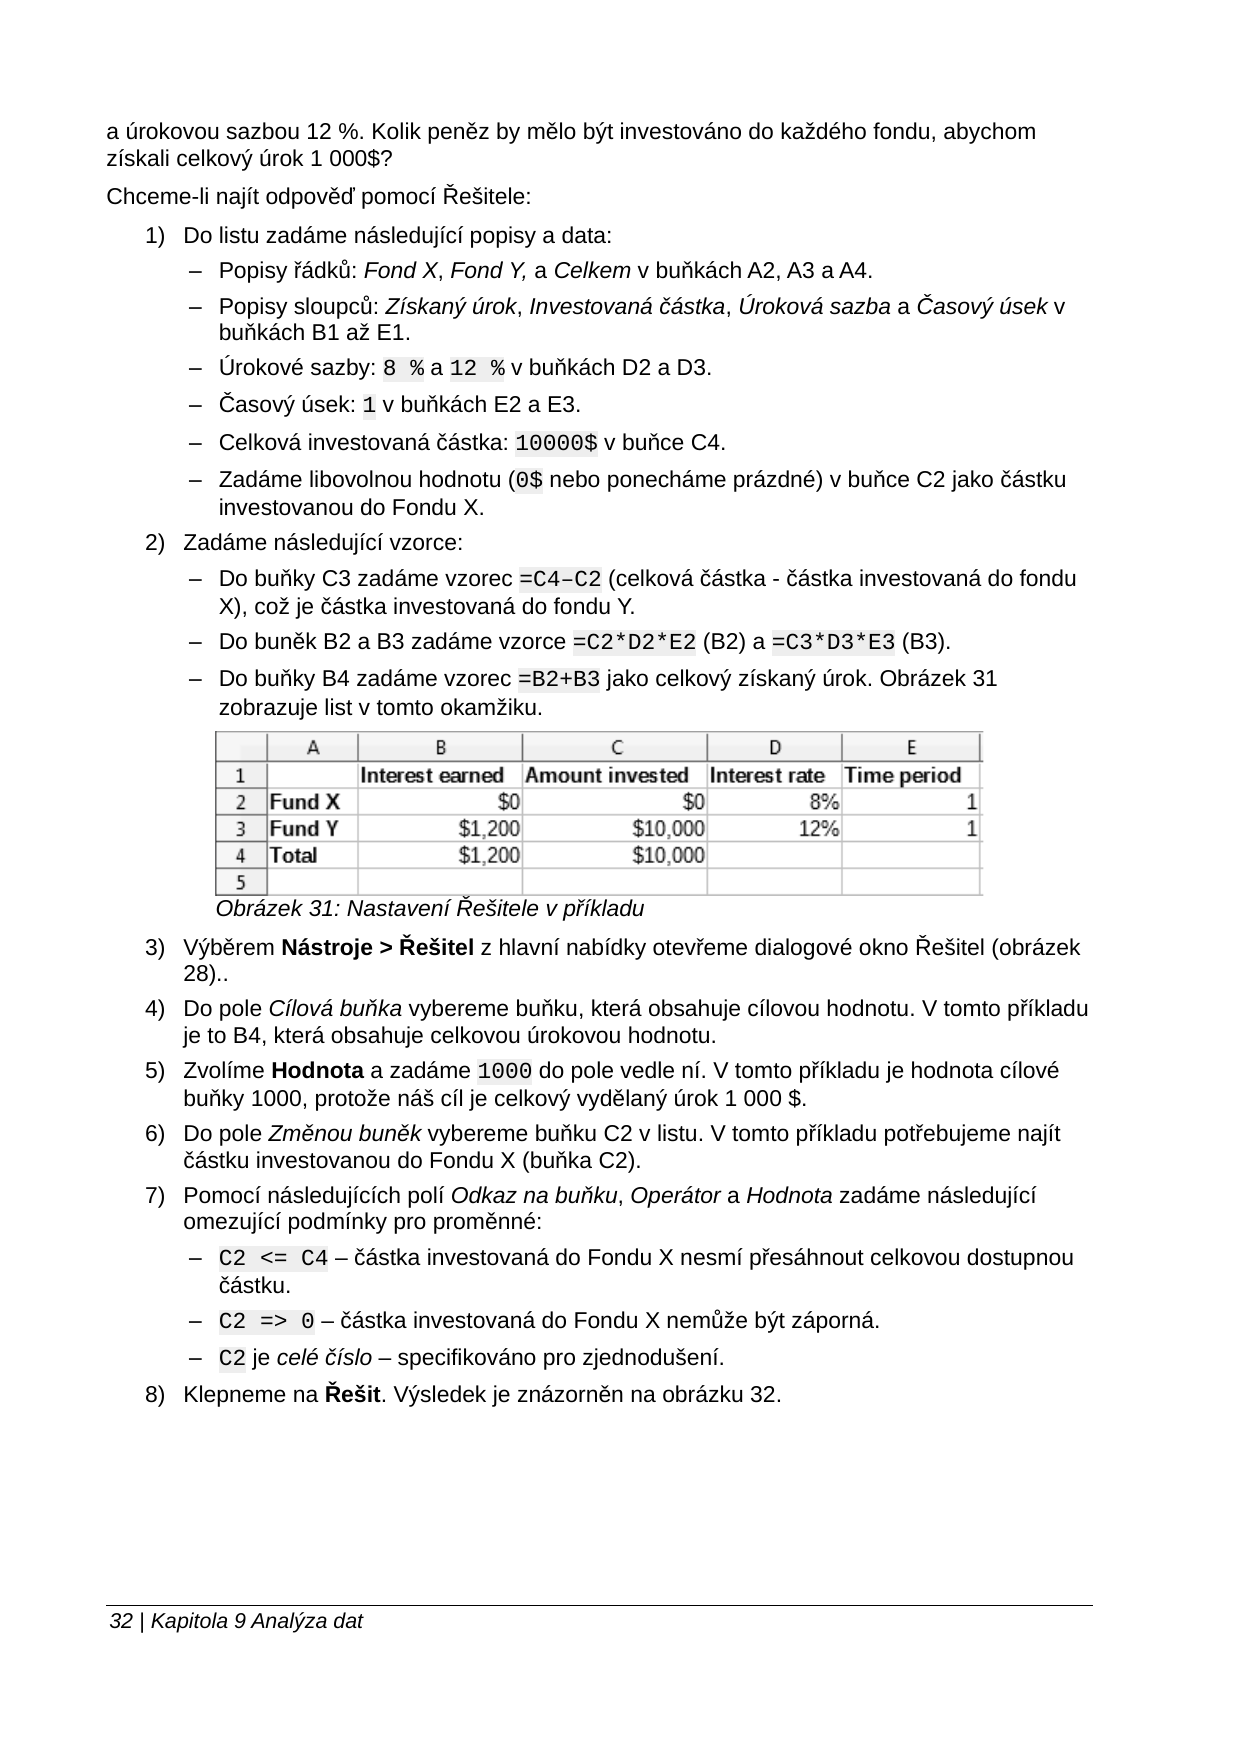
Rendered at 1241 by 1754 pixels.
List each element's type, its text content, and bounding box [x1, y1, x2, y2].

list Popisy řádků: Fond X, Fond Y, a Celkem v buňkách A2, A3 a A4. [189, 257, 1093, 284]
list Do buňky B4 zadáme vzorec =B2+B3 jako celkový získaný úrok. Obrázek 31 zobrazuje list v tomto okamžiku. [189, 665, 1093, 720]
list Zadáme následující vzorce: [165, 529, 1093, 556]
list Do listu zadáme následující popisy a data: [165, 222, 1093, 248]
list Zadáme libovolnou hodnotu (0$ nebo ponecháme prázdné) v buňce C2 jako částku investovanou do Fondu X. [189, 466, 1093, 520]
list Výběrem Nástroje > Řešitel z hlavní nabídky otevřeme dialogové okno Řešitel (obrázek 28).. [165, 934, 1093, 986]
list Úrokové sazby: 8 % a 12 % v buňkách D2 a D3. [189, 354, 1093, 382]
text Obrázek 31: Nastavení Řešitele v příkladu [215, 896, 983, 922]
list Popisy sloupců: Získaný úrok, Investovaná částka, Úroková sazba a Časový úsek v buňkách B1 až E1. [189, 293, 1093, 345]
list C2 je celé číslo – specifikováno pro zjednodušení. [189, 1344, 1093, 1373]
list Do buněk B2 a B3 zadáme vzorce =C2*D2*E2 (B2) a =C3*D3*E3 (B3). [189, 628, 1093, 656]
picture [215, 731, 984, 896]
list Pomocí následujících polí Odkaz na buňku, Operátor a Hodnota zadáme následující omezující podmínky pro proměnné: [165, 1182, 1093, 1235]
list Do pole Cílová buňka vybereme buňku, která obsahuje cílovou hodnotu. V tomto příkladu je to B4, která obsahuje celkovou úrokovou hodnotu. [165, 995, 1093, 1048]
list Do pole Změnou buněk vybereme buňku C2 v listu. V tomto příkladu potřebujeme najít částku investovanou do Fondu X (buňka C2). [165, 1120, 1093, 1173]
list Celková investovaná částka: 10000$ v buňce C4. [189, 428, 1093, 457]
list C2 => 0 – částka investovaná do Fondu X nemůže být záporná. [189, 1307, 1093, 1335]
text a úrokovou sazbou 12 %. Kolik peněz by mělo být investováno do každého fondu, abychom získali celkový úrok 1 000$? [106, 118, 1093, 171]
list Klepneme na Řešit. Výsledek je znázorněn na obrázku 32. [165, 1381, 1093, 1408]
list Do buňky C3 zadáme vzorec =C4–C2 (celková částka - částka investovaná do fondu X), což je částka investovaná do fondu Y. [189, 564, 1093, 619]
list C2 <= C4 – částka investovaná do Fondu X nesmí přesáhnout celkovou dostupnou částku. [189, 1243, 1093, 1298]
text Chceme-li najít odpověď pomocí Řešitele: [106, 183, 1093, 210]
list Zvolíme Hodnota a zadáme 1000 do pole vedle ní. V tomto příkladu je hodnota cílové buňky 1000, protože náš cíl je celkový vydělaný úrok 1 000 $. [165, 1057, 1093, 1112]
list Časový úsek: 1 v buňkách E2 a E3. [189, 391, 1093, 420]
